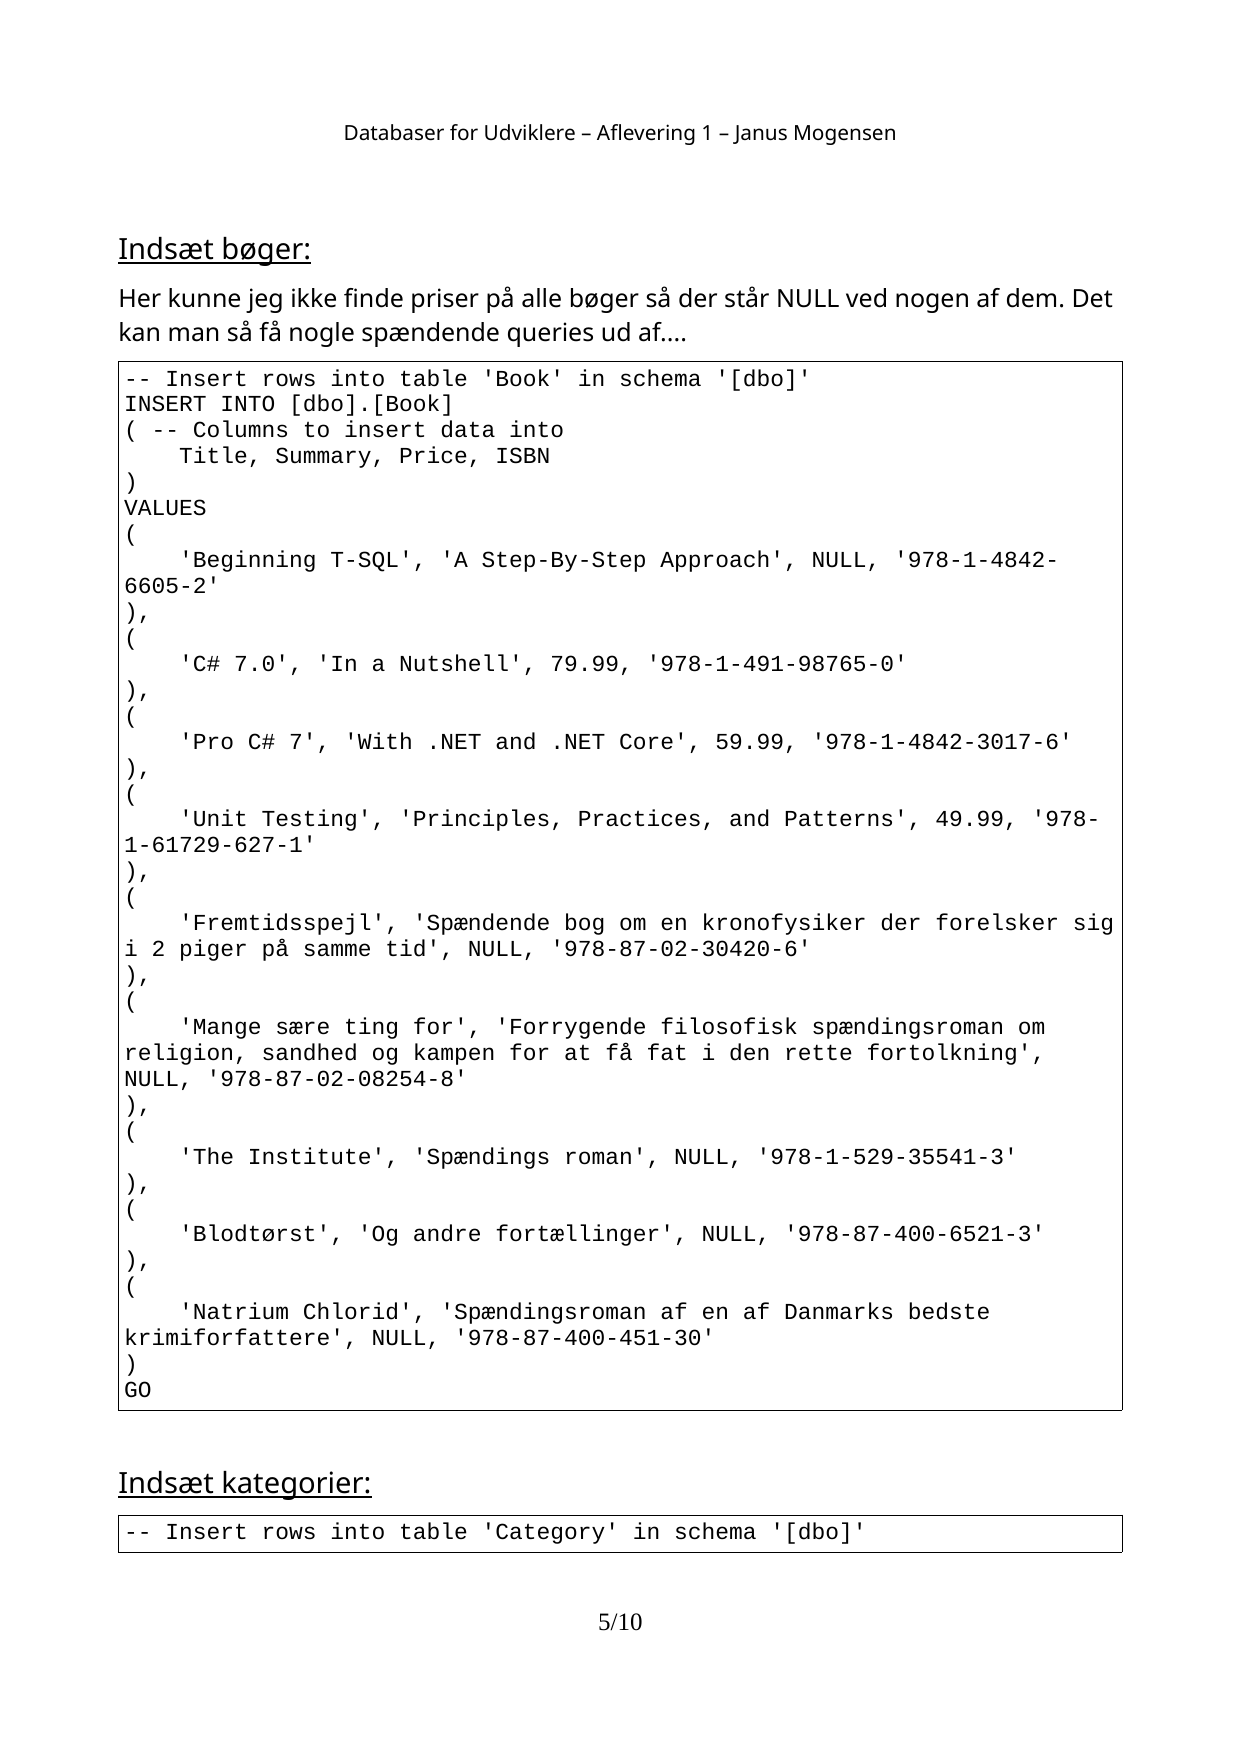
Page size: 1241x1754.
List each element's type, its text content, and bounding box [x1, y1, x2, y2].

table_header -- Insert rows into table 'Category' in schema '[dbo]' [119, 1516, 1122, 1552]
text Her kunne jeg ikke finde priser på alle bøger så der står NULL ved nogen af dem. Det kan man så få nogle spændende queries ud af.... [118, 280, 1122, 348]
table_header -- Insert rows into table 'Book' in schema '[dbo]' INSERT INTO [dbo].[Book] ( -- Columns to insert data into Title, Summary, Price, ISBN ) VALUES ( 'Beginning T-SQL', 'A Step-By-Step Approach', NULL, '978-1-4842-6605-2' ), ( 'C# 7.0', 'In a Nutshell', 79.99, '978-1-491-98765-0' ), ( 'Pro C# 7', 'With .NET and .NET Core', 59.99, '978-1-4842-3017-6' ), ( 'Unit Testing', 'Principles, Practices, and Patterns', 49.99, '978-1-61729-627-1' ), ( 'Fremtidsspejl', 'Spændende bog om en kronofysiker der forelsker sig i 2 piger på samme tid', NULL, '978-87-02-30420-6' ), ( 'Mange sære ting for', 'Forrygende filosofisk spændingsroman om religion, sandhed og kampen for at få fat i den rette fortolkning', NULL, '978-87-02-08254-8' ), ( 'The Institute', 'Spændings roman', NULL, '978-1-529-35541-3' ), ( 'Blodtørst', 'Og andre fortællinger', NULL, '978-87-400-6521-3' ), ( 'Natrium Chlorid', 'Spændingsroman af en af Danmarks bedste krimiforfattere', NULL, '978-87-400-451-30' ) GO [119, 362, 1122, 1410]
text Indsæt bøger: [118, 228, 1122, 268]
text Indsæt kategorier: [118, 1462, 1122, 1502]
